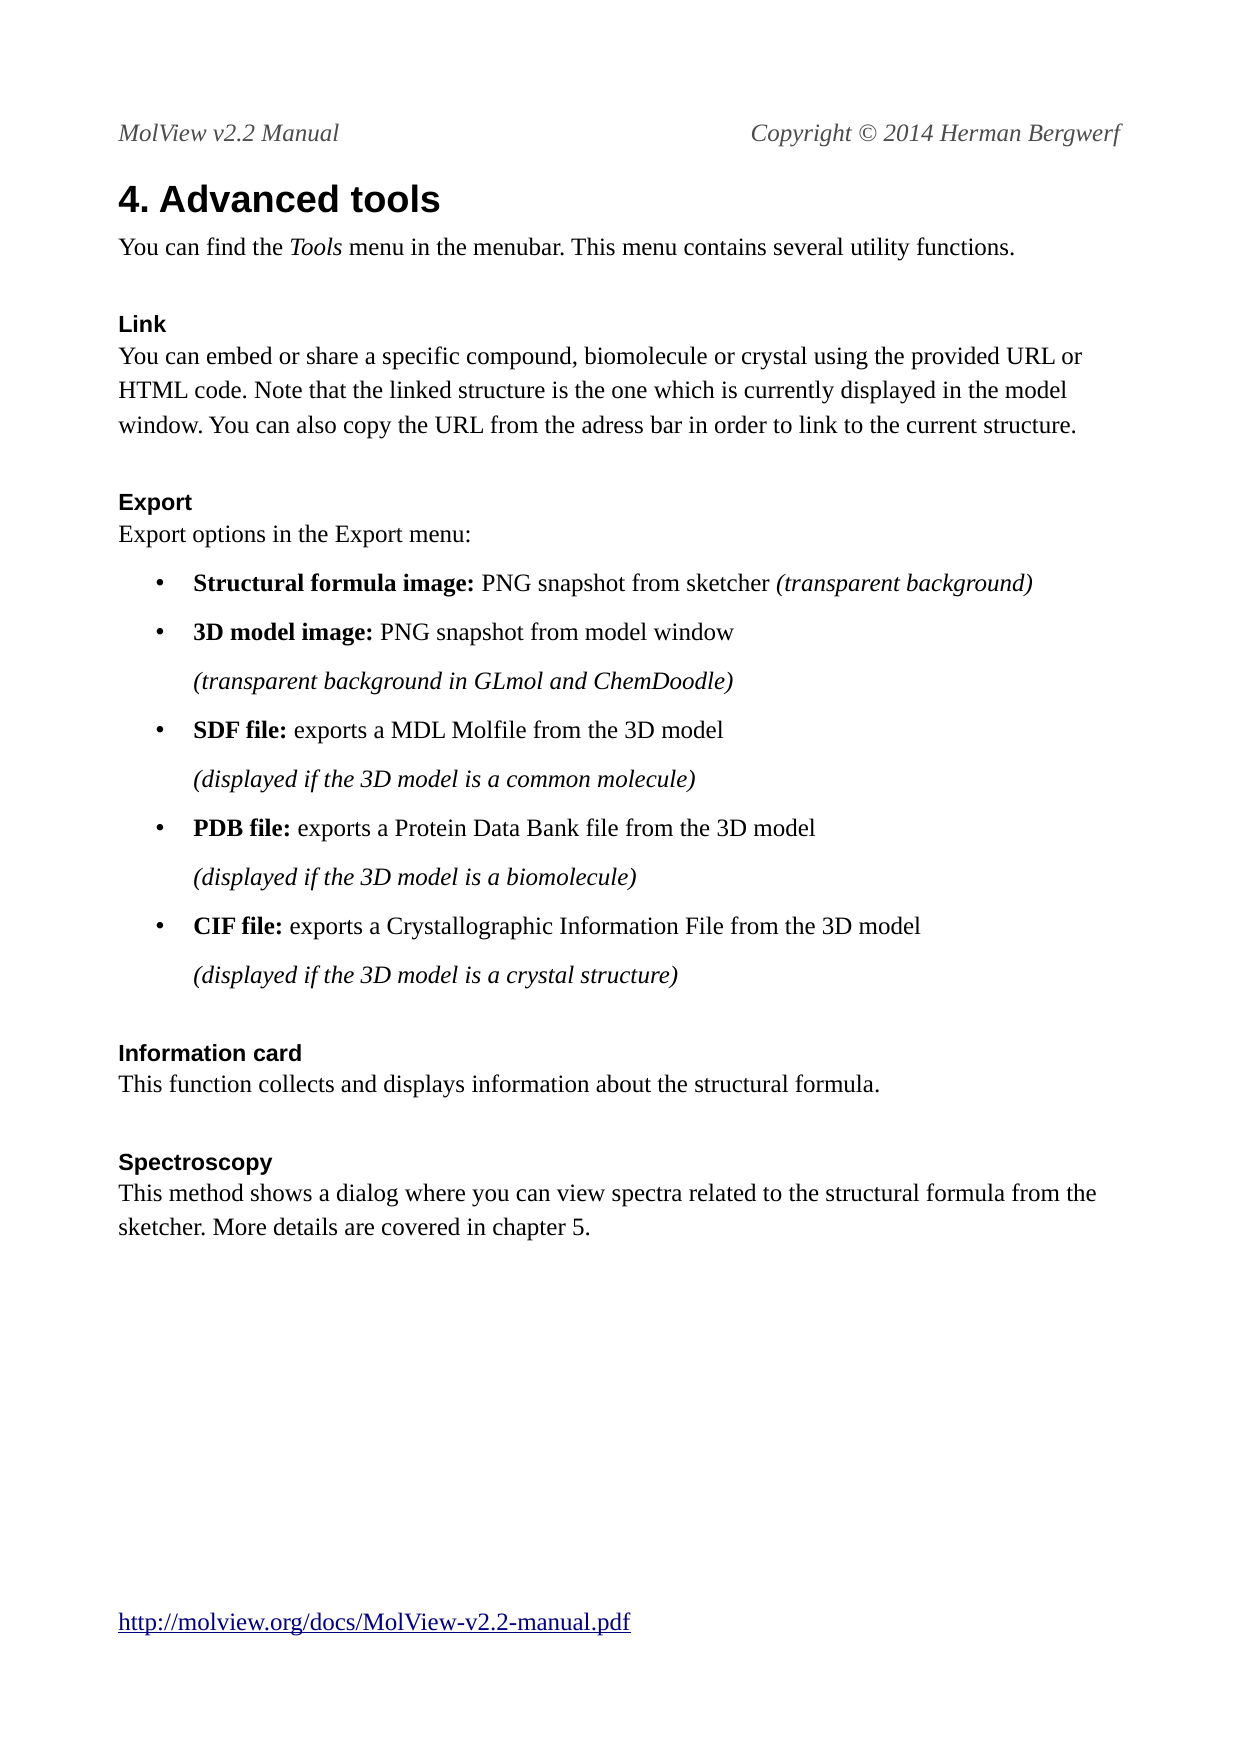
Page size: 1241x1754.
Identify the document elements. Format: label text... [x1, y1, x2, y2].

subtitle Export [118, 489, 1152, 516]
list SDF file: exports a MDL Molfile from the 3D model [156, 715, 1122, 744]
list (displayed if the 3D model is a biomolecule) [156, 862, 1122, 891]
list (displayed if the 3D model is a common molecule) [156, 764, 1122, 793]
subtitle Link [118, 311, 1152, 338]
text This function collects and displays information about the structural formula. [118, 1069, 1122, 1098]
text This method shows a dialog where you can view spectra related to the structural formula from the sketcher. More details are covered in chapter 5. [118, 1178, 1122, 1241]
text Export options in the Export menu: [118, 519, 1122, 547]
list PDB file: exports a Protein Data Bank file from the 3D model [156, 813, 1122, 842]
text You can find the Tools menu in the menubar. This menu contains several utility functions. [118, 232, 1122, 261]
subtitle Information card [118, 1039, 1152, 1066]
list (transparent background in GLmol and ChemDoodle) [156, 666, 1122, 694]
list 3D model image: PNG snapshot from model window [156, 617, 1122, 646]
subtitle Spectroscopy [118, 1148, 1152, 1175]
subtitle 4. Advanced tools [118, 176, 1122, 220]
text You can embed or share a specific compound, biomolecule or crystal using the provided URL or HTML code. Note that the linked structure is the one which is currently displayed in the model window. You can also copy the URL from the adress bar in order to link to the current structure. [118, 341, 1122, 438]
list Structural formula image: PNG snapshot from sketcher (transparent background) [156, 568, 1122, 596]
list (displayed if the 3D model is a crystal structure) [156, 960, 1122, 989]
list CIF file: exports a Crystallographic Information File from the 3D model [156, 911, 1122, 940]
